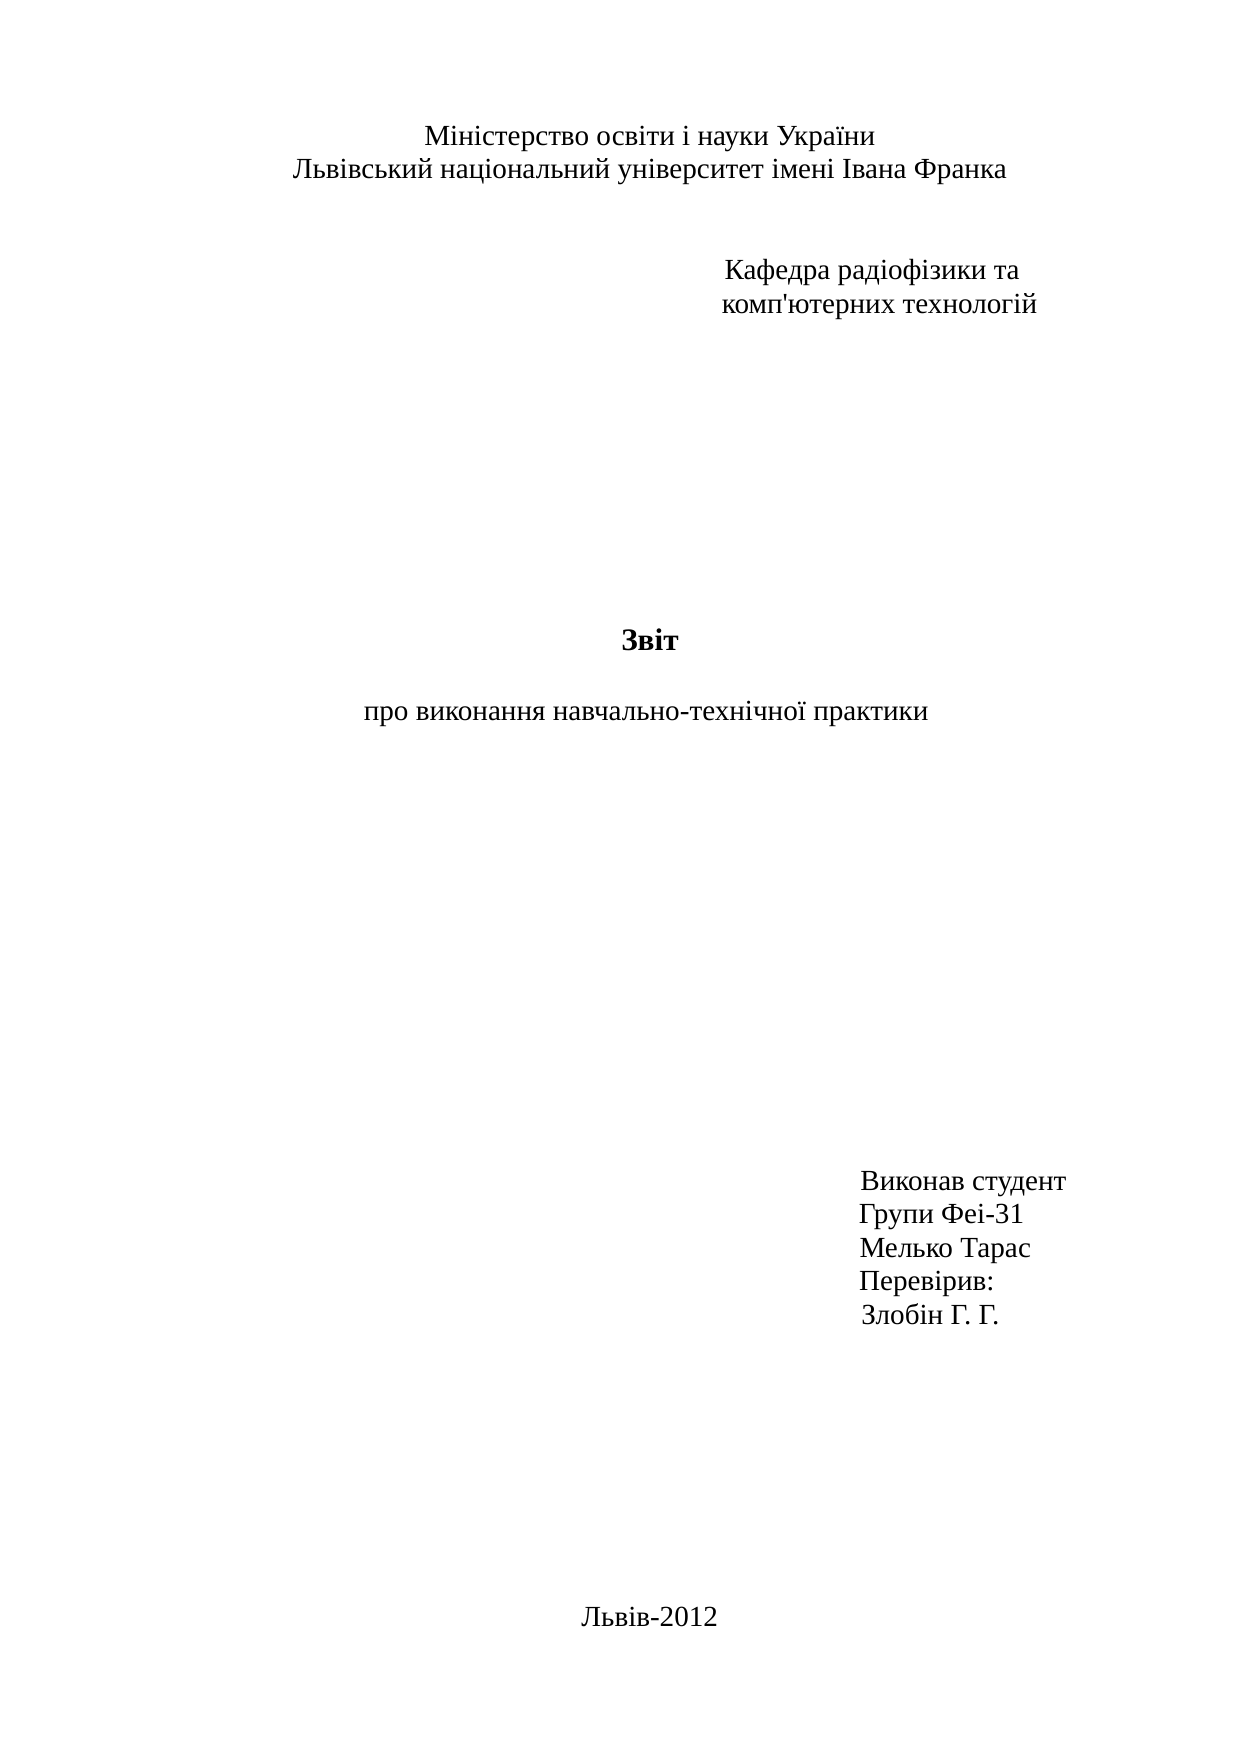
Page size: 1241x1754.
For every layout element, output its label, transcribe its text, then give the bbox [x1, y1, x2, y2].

text Міністерство освіти і науки України [118, 118, 1122, 152]
text комп'ютерних технологій [118, 286, 1122, 319]
text Львів-2012 [118, 1599, 1122, 1632]
text Перевірив: [118, 1263, 1122, 1297]
text Мелько Тарас [118, 1230, 1122, 1263]
text Злобін Г. Г. [118, 1297, 1122, 1330]
text Групи Феі-31 [118, 1196, 1122, 1230]
text Кафедра радіофізики та [118, 252, 1122, 286]
text Виконав студент [118, 1163, 1122, 1196]
text Звіт [118, 621, 1122, 657]
text Львівський національний університет імені Івана Франка [118, 152, 1122, 185]
text про виконання навчально-технічної практики [118, 693, 1122, 727]
